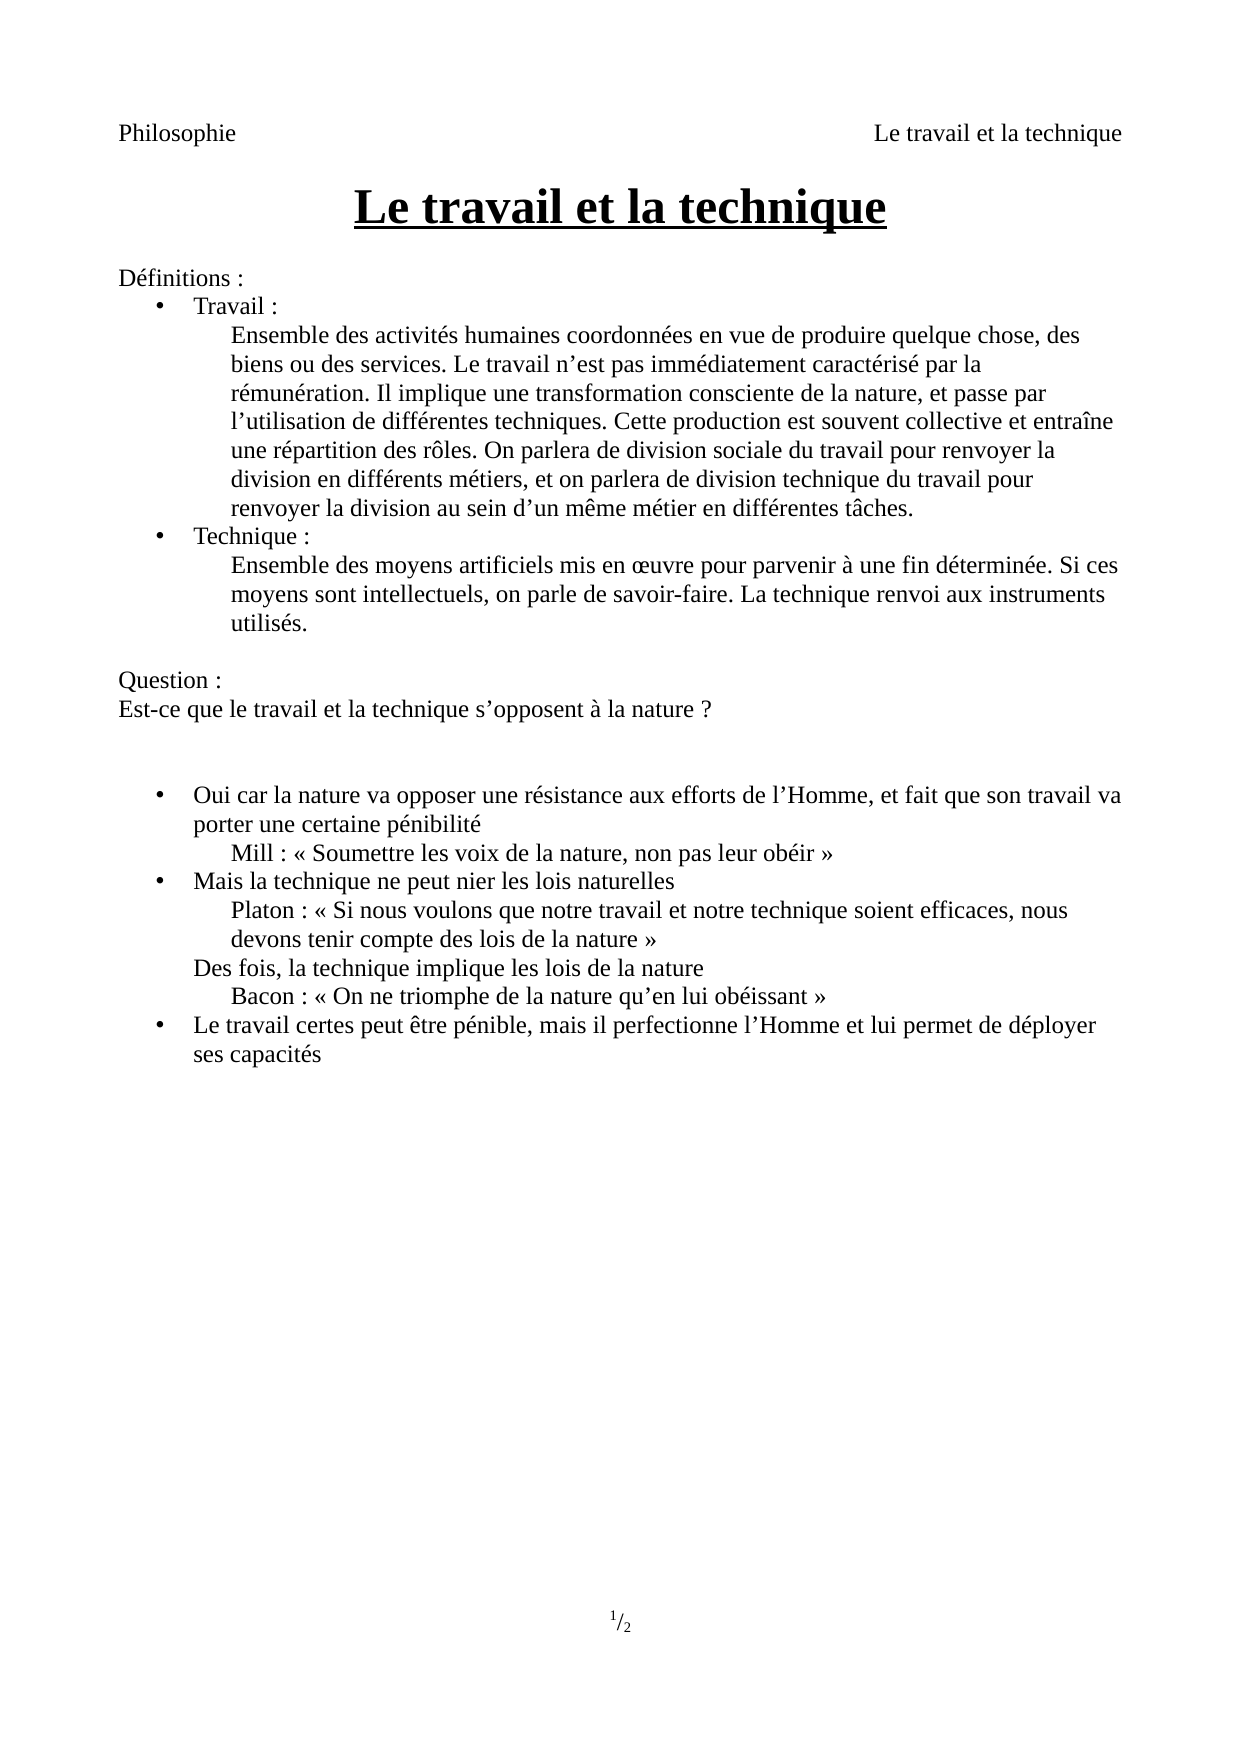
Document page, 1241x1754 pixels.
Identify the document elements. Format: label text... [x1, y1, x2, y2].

text Question : [118, 665, 1122, 694]
list Technique : [156, 521, 1122, 550]
list Le travail certes peut être pénible, mais il perfectionne l’Homme et lui permet de déployer ses capacités [156, 1010, 1122, 1068]
list Ensemble des activités humaines coordonnées en vue de produire quelque chose, des biens ou des services. Le travail n’est pas immédiatement caractérisé par la rémunération. Il implique une transformation consciente de la nature, et passe par l’utilisation de différentes techniques. Cette production est souvent collective et entraîne une répartition des rôles. On parlera de division sociale du travail pour renvoyer la division en différents métiers, et on parlera de division technique du travail pour renvoyer la division au sein d’un même métier en différentes tâches. [193, 320, 1122, 521]
text Le travail et la technique [118, 176, 1122, 234]
text Définitions : [118, 263, 1122, 291]
list Travail : [156, 291, 1122, 320]
list Des fois, la technique implique les lois de la nature [156, 953, 1122, 981]
list Bacon : « On ne triomphe de la nature qu’en lui obéissant » [193, 981, 1122, 1010]
text Est-ce que le travail et la technique s’opposent à la nature ? [118, 694, 1122, 723]
list Mais la technique ne peut nier les lois naturelles [156, 866, 1122, 895]
list Oui car la nature va opposer une résistance aux efforts de l’Homme, et fait que son travail va porter une certaine pénibilité [156, 780, 1122, 838]
list Mill : « Soumettre les voix de la nature, non pas leur obéir » [193, 838, 1122, 866]
list Platon : « Si nous voulons que notre travail et notre technique soient efficaces, nous devons tenir compte des lois de la nature » [193, 895, 1122, 953]
list Ensemble des moyens artificiels mis en œuvre pour parvenir à une fin déterminée. Si ces moyens sont intellectuels, on parle de savoir-faire. La technique renvoi aux instruments utilisés. [193, 550, 1122, 636]
